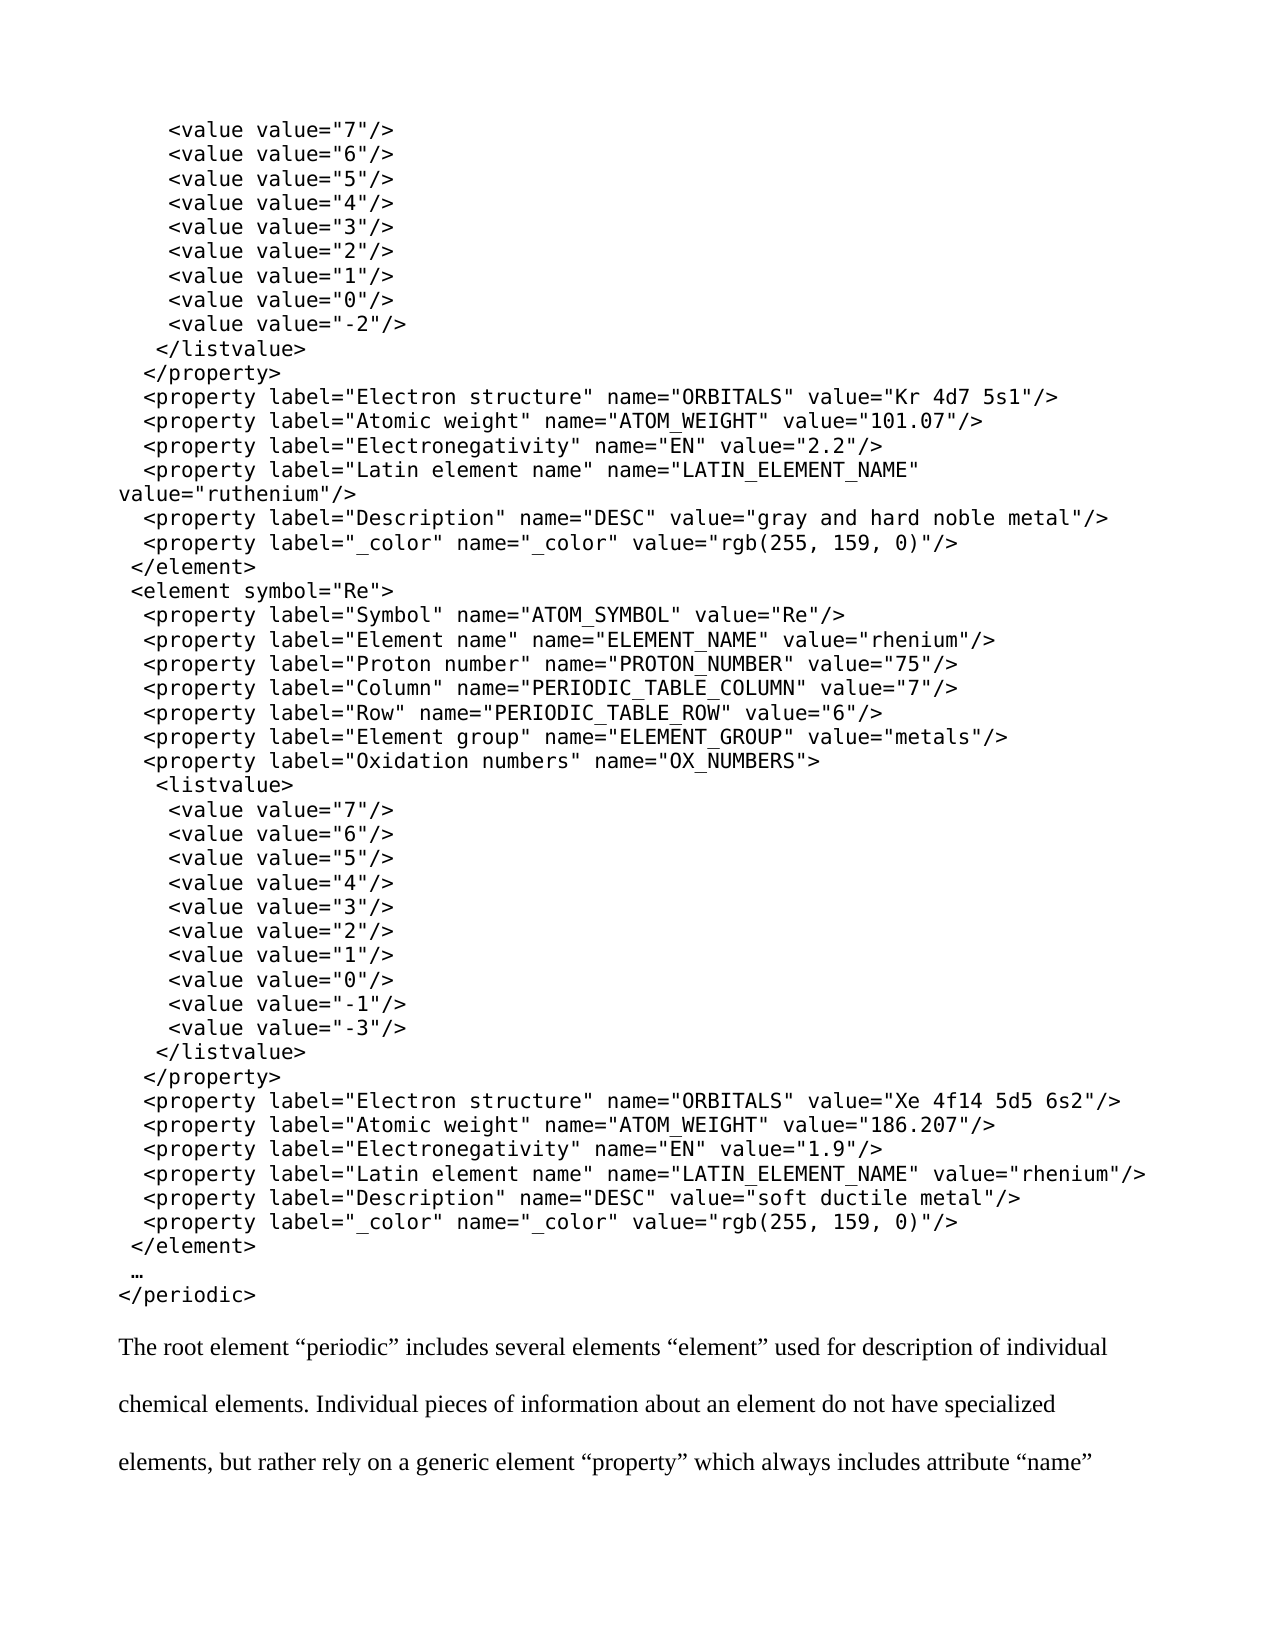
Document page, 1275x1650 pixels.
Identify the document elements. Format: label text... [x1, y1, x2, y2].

text <element symbol="Re"> [118, 579, 1157, 603]
text </listvalue> [118, 1040, 1157, 1065]
text <value value="0"/> [118, 288, 1157, 312]
text <property label="Electronegativity" name="EN" value="2.2"/> [118, 434, 1157, 458]
text <value value="7"/> [118, 118, 1157, 142]
text <property label="Description" name="DESC" value="gray and hard noble metal"/> [118, 506, 1157, 531]
text <value value="2"/> [118, 239, 1157, 264]
text <value value="6"/> [118, 822, 1157, 846]
text <value value="5"/> [118, 846, 1157, 871]
text The root element “periodic” includes several elements “element” used for description of individual chemical elements. Individual pieces of information about an element do not have specialized elements, but rather rely on a generic element “property” which always includes attribute “name” [118, 1332, 1157, 1475]
text </listvalue> [118, 337, 1157, 361]
text <property label="Oxidation numbers" name="OX_NUMBERS"> [118, 749, 1157, 773]
text <value value="-3"/> [118, 1016, 1157, 1040]
text <property label="Column" name="PERIODIC_TABLE_COLUMN" value="7"/> [118, 676, 1157, 701]
text </element> [118, 1234, 1157, 1259]
text </property> [118, 361, 1157, 385]
text </property> [118, 1065, 1157, 1089]
text <property label="Electron structure" name="ORBITALS" value="Kr 4d7 5s1"/> [118, 385, 1157, 409]
text <value value="2"/> [118, 919, 1157, 943]
text <property label="Electron structure" name="ORBITALS" value="Xe 4f14 5d5 6s2"/> [118, 1089, 1157, 1113]
text <property label="Element group" name="ELEMENT_GROUP" value="metals"/> [118, 725, 1157, 749]
text … [118, 1259, 1157, 1283]
text <value value="3"/> [118, 895, 1157, 919]
text <value value="-1"/> [118, 992, 1157, 1016]
text <property label="Latin element name" name="LATIN_ELEMENT_NAME" value="ruthenium"/> [118, 458, 1157, 506]
text <value value="1"/> [118, 943, 1157, 968]
text <property label="Element name" name="ELEMENT_NAME" value="rhenium"/> [118, 628, 1157, 652]
text <value value="4"/> [118, 191, 1157, 215]
text <property label="Atomic weight" name="ATOM_WEIGHT" value="101.07"/> [118, 409, 1157, 434]
text <value value="-2"/> [118, 312, 1157, 337]
text <property label="Atomic weight" name="ATOM_WEIGHT" value="186.207"/> [118, 1113, 1157, 1137]
text <property label="Symbol" name="ATOM_SYMBOL" value="Re"/> [118, 603, 1157, 628]
text <value value="0"/> [118, 968, 1157, 992]
text <property label="Electronegativity" name="EN" value="1.9"/> [118, 1137, 1157, 1162]
text <value value="4"/> [118, 871, 1157, 895]
text <property label="Description" name="DESC" value="soft ductile metal"/> [118, 1186, 1157, 1210]
text <value value="1"/> [118, 264, 1157, 288]
text <listvalue> [118, 773, 1157, 798]
text <value value="5"/> [118, 167, 1157, 191]
text <property label="_color" name="_color" value="rgb(255, 159, 0)"/> [118, 1210, 1157, 1234]
text </element> [118, 555, 1157, 579]
text <value value="3"/> [118, 215, 1157, 239]
text <property label="_color" name="_color" value="rgb(255, 159, 0)"/> [118, 531, 1157, 555]
text <value value="6"/> [118, 142, 1157, 167]
text <property label="Row" name="PERIODIC_TABLE_ROW" value="6"/> [118, 701, 1157, 725]
text </periodic> [118, 1283, 1157, 1307]
text <property label="Proton number" name="PROTON_NUMBER" value="75"/> [118, 652, 1157, 676]
text <property label="Latin element name" name="LATIN_ELEMENT_NAME" value="rhenium"/> [118, 1162, 1157, 1186]
text <value value="7"/> [118, 798, 1157, 822]
